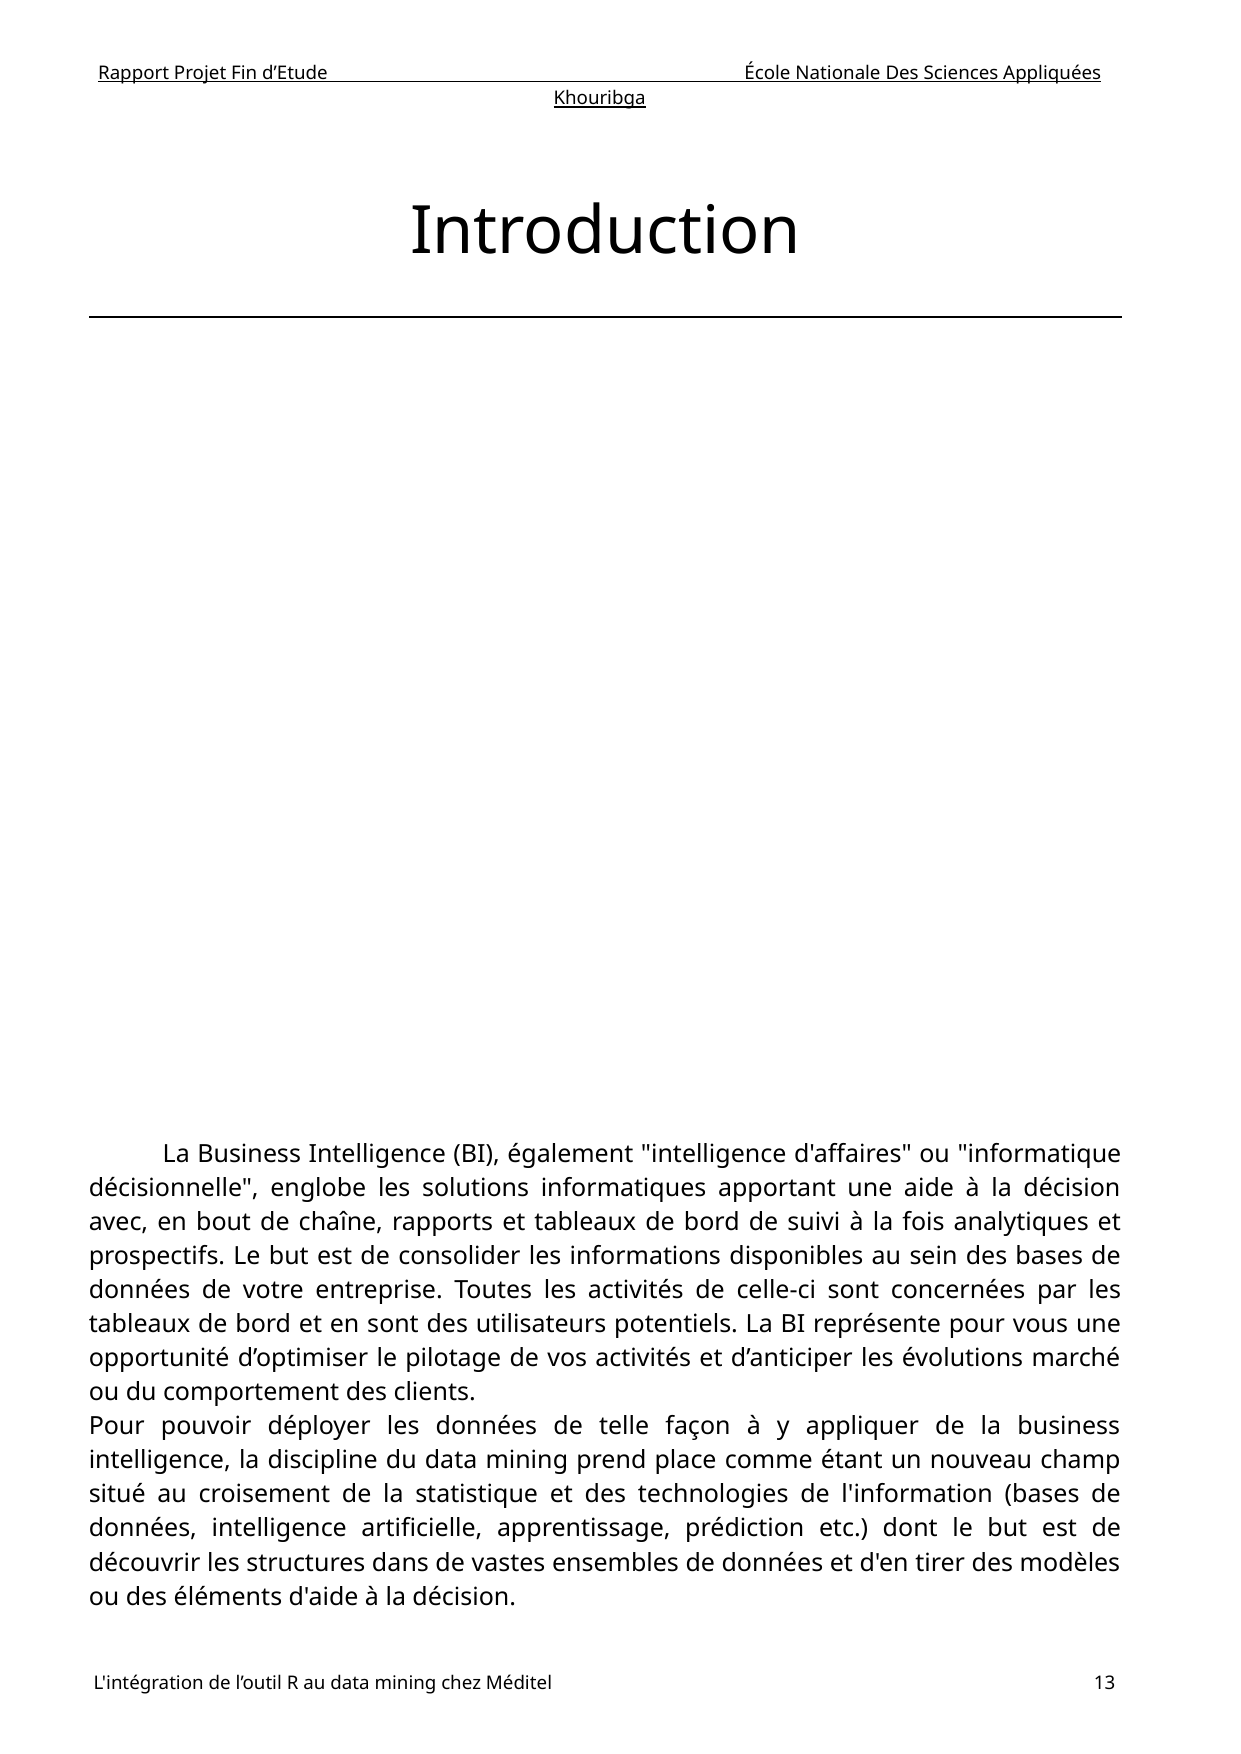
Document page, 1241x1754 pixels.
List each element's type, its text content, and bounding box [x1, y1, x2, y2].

text Pour pouvoir déployer les données de telle façon à y appliquer de la business intelligence, la discipline du data mining prend place comme étant un nouveau champ situé au croisement de la statistique et des technologies de l'information (bases de données, intelligence artificielle, apprentissage, prédiction etc.) dont le but est de découvrir les structures dans de vastes ensembles de données et d'en tirer des modèles ou des éléments d'aide à la décision. [88, 1408, 1122, 1612]
text Introduction [88, 182, 1122, 273]
text La Business Intelligence (BI), également "intelligence d'affaires" ou "informatique décisionnelle", englobe les solutions informatiques apportant une aide à la décision avec, en bout de chaîne, rapports et tableaux de bord de suivi à la fois analytiques et prospectifs. Le but est de consolider les informations disponibles au sein des bases de données de votre entreprise. Toutes les activités de celle-ci sont concernées par les tableaux de bord et en sont des utilisateurs potentiels. La BI représente pour vous une opportunité d’optimiser le pilotage de vos activités et d’anticiper les évolutions marché ou du comportement des clients. [88, 1135, 1122, 1408]
